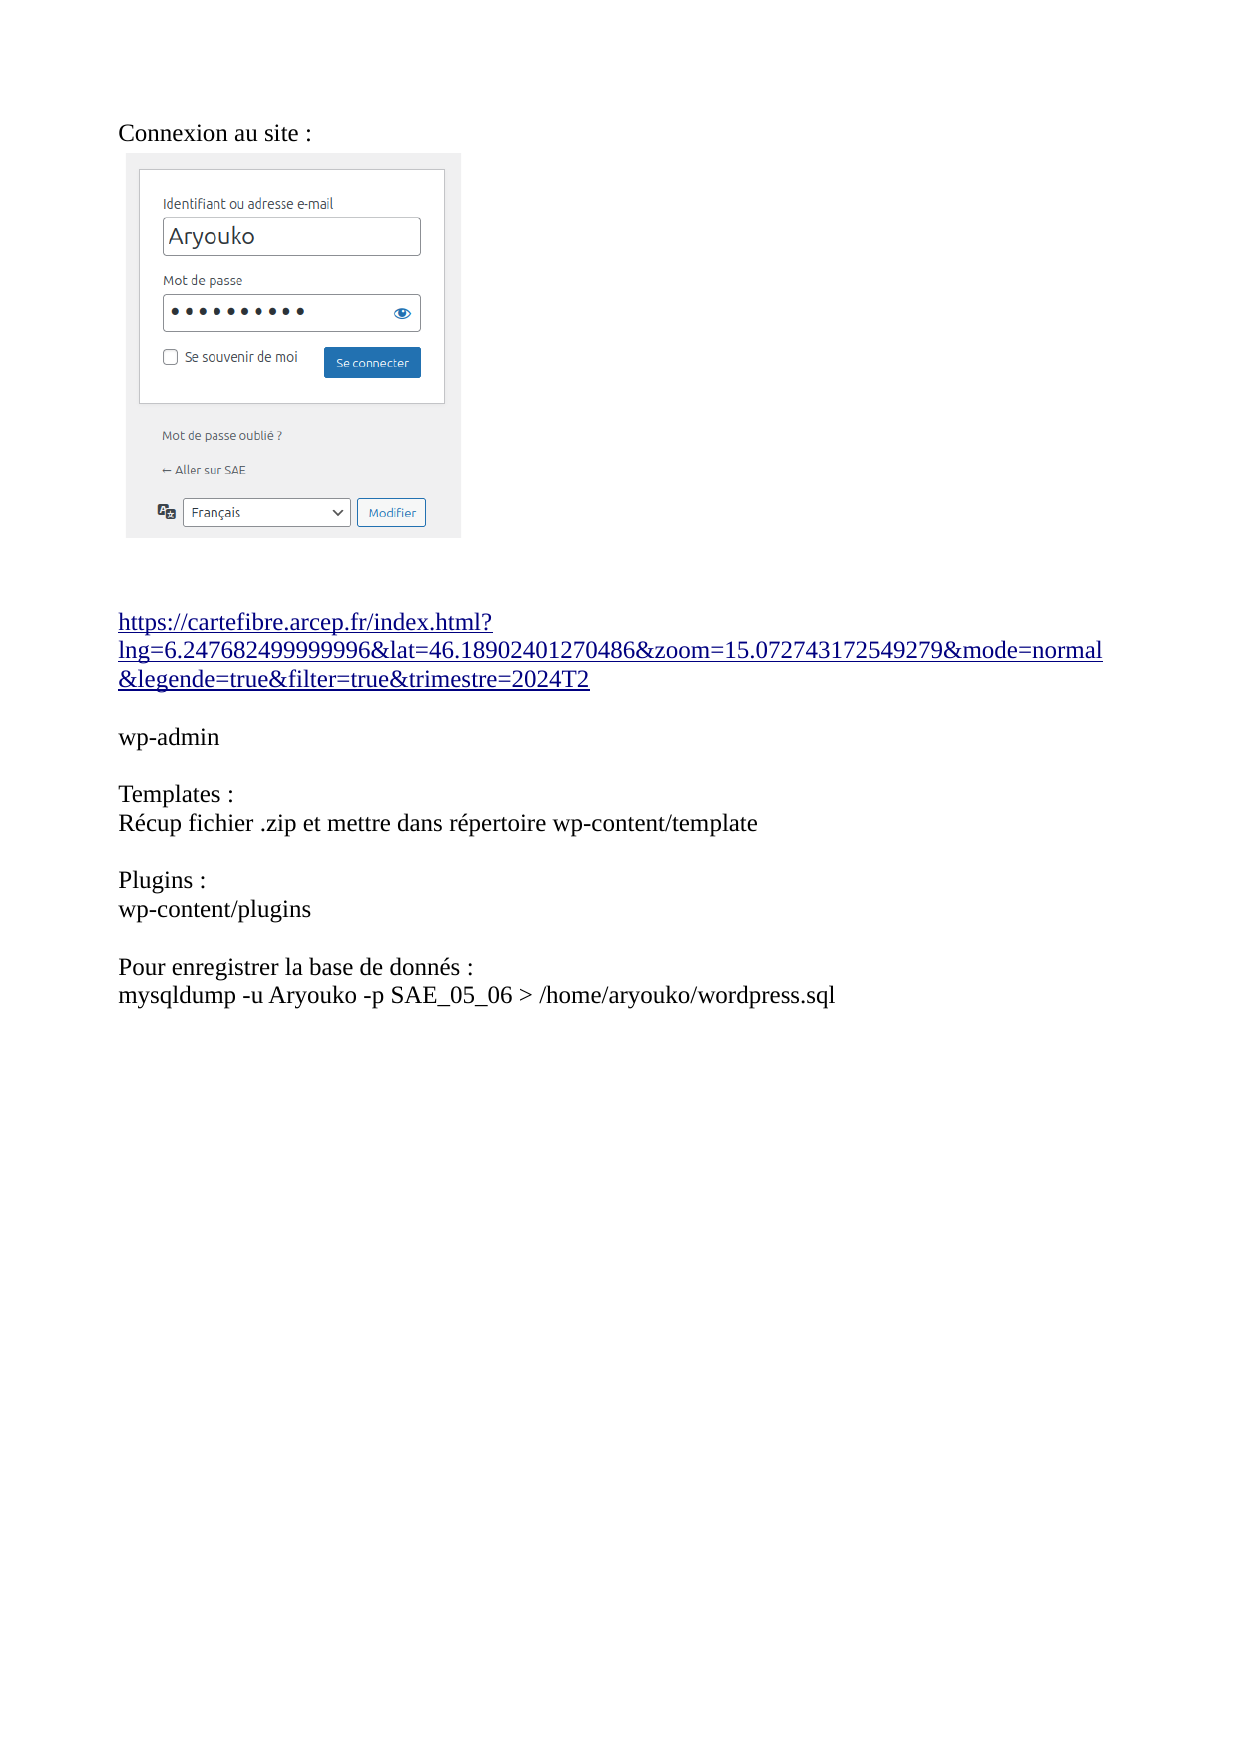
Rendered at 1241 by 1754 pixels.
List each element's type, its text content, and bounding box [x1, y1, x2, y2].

text Connexion au site : [118, 118, 1122, 147]
text wp-content/plugins [118, 894, 1122, 923]
text Pour enregistrer la base de donnés : [118, 952, 1122, 981]
text Templates : [118, 779, 1122, 808]
text Récup fichier .zip et mettre dans répertoire wp-content/template [118, 808, 1122, 837]
text https://cartefibre.arcep.fr/index.html?lng=6.247682499999996&lat=46.18902401270486&zoom=15.072743172549279&mode=normal&legende=true&filter=true&trimestre=2024T2 [118, 607, 1122, 693]
text mysqldump -u Aryouko -p SAE_05_06 > /home/aryouko/wordpress.sql [118, 981, 1122, 1009]
picture [125, 153, 462, 538]
text Plugins : [118, 866, 1122, 894]
text wp-admin [118, 722, 1122, 751]
